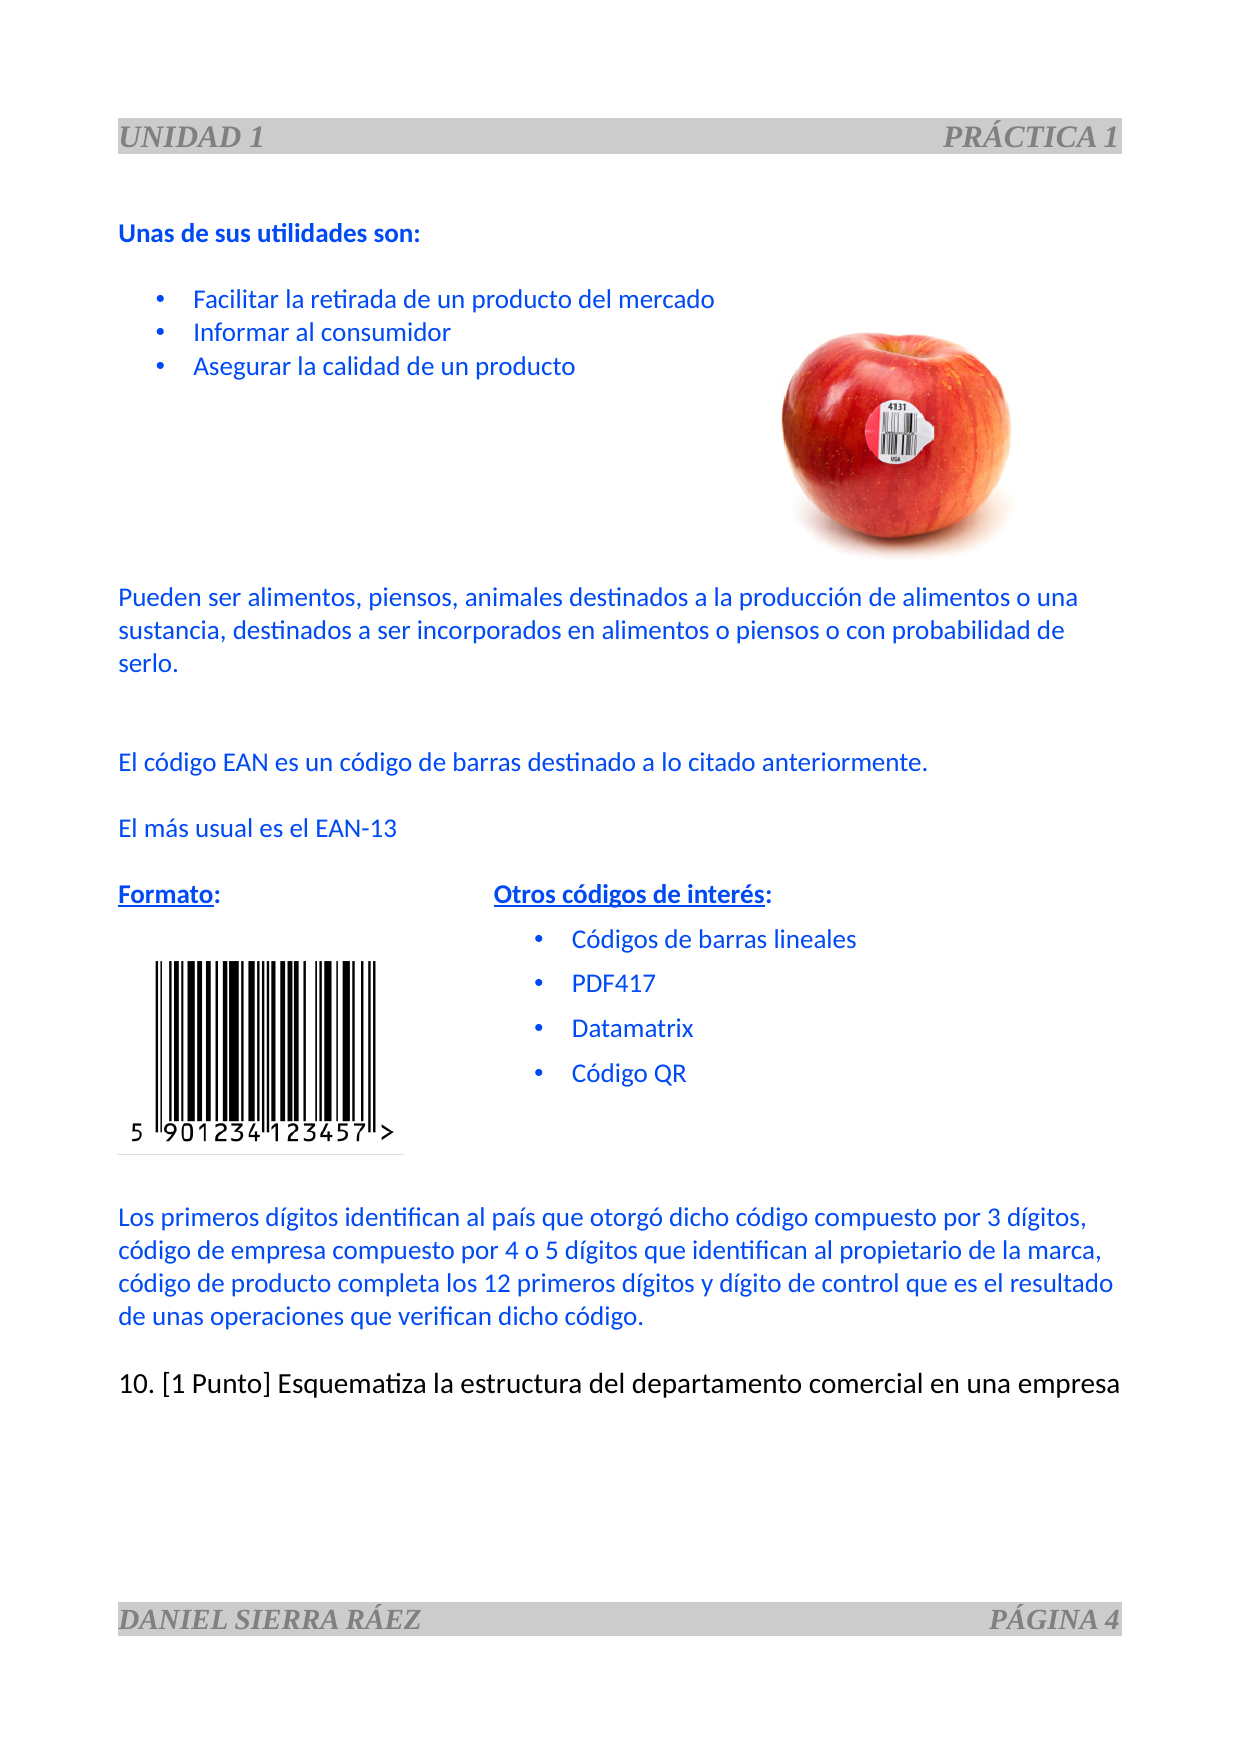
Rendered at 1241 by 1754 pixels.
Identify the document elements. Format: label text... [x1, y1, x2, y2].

text Unas de sus utilidades son: [118, 217, 1122, 249]
picture [773, 330, 1020, 561]
text El más usual es el EAN-13 [118, 811, 1122, 844]
text Formato: Otros códigos de interés: [118, 877, 1122, 910]
text Pueden ser alimentos, piensos, animales destinados a la producción de alimentos o una sustancia, destinados a ser incorporados en alimentos o piensos o con probabilidad de serlo. [118, 580, 1122, 679]
list PDF417 [534, 967, 1122, 999]
text Los primeros dígitos identifican al país que otorgó dicho código compuesto por 3 dígitos, código de empresa compuesto por 4 o 5 dígitos que identifican al propietario de la marca, código de producto completa los 12 primeros dígitos y dígito de control que es el resultado de unas operaciones que verifican dicho código. [118, 1200, 1122, 1332]
list Código QR [534, 1056, 1122, 1089]
list Facilitar la retirada de un producto del mercado [156, 283, 1122, 316]
list Datamatrix [534, 1011, 1122, 1044]
list Códigos de barras lineales [534, 922, 1122, 955]
list Asegurar la calidad de un producto [156, 349, 773, 382]
text El código EAN es un código de barras destinado a lo citado anteriormente. [118, 745, 1122, 778]
list Informar al consumidor [156, 316, 1122, 349]
picture [117, 946, 404, 1155]
list [1020, 349, 1122, 382]
text 10. [1 Punto] Esquematiza la estructura del departamento comercial en una empresa [118, 1365, 1122, 1401]
